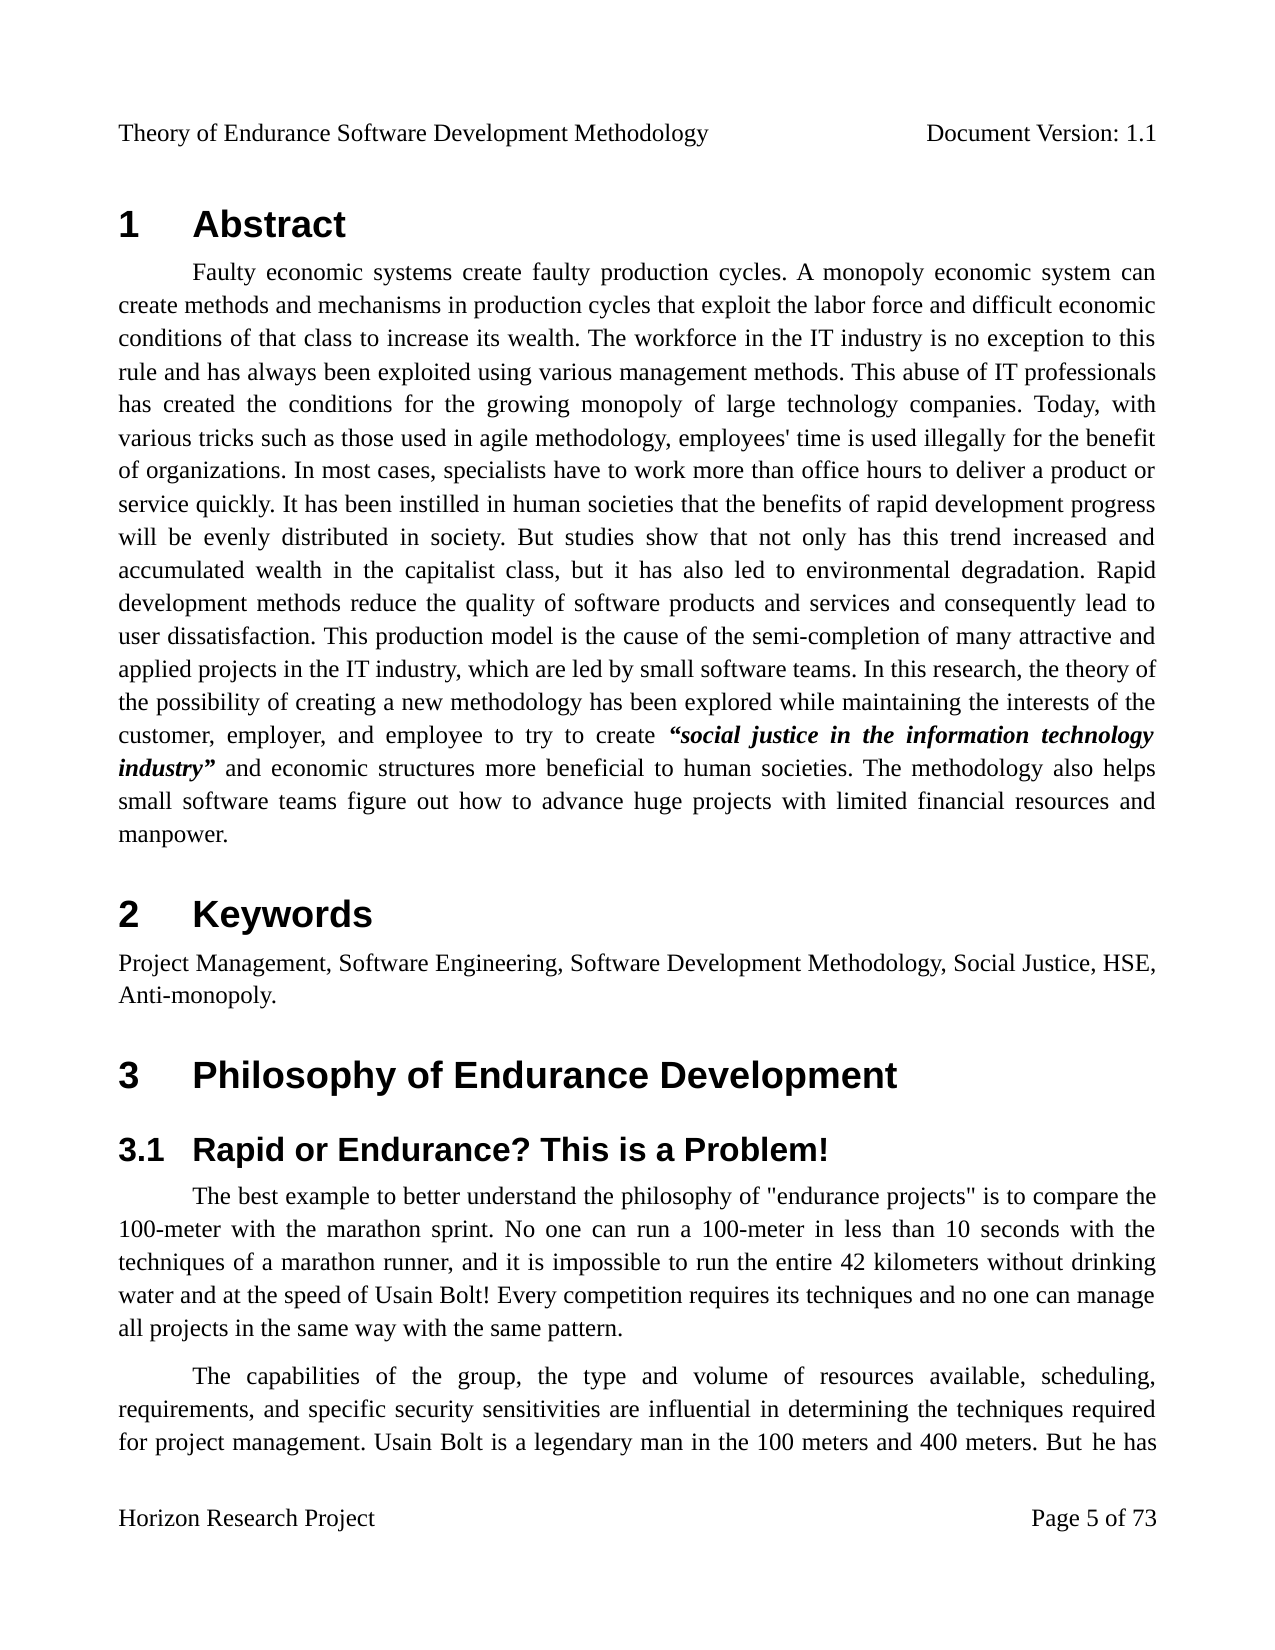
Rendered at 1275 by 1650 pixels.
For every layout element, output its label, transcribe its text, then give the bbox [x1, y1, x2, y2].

subtitle Philosophy of Endurance Development [118, 1053, 1157, 1097]
text Faulty economic systems create faulty production cycles. A monopoly economic system can create methods and mechanisms in production cycles that exploit the labor force and difficult economic conditions of that class to increase its wealth. The workforce in the IT industry is no exception to this rule and has always been exploited using various management methods. This abuse of IT professionals has created the conditions for the growing monopoly of large technology companies. Today, with various tricks such as those used in agile methodology, employees' time is used illegally for the benefit of organizations. In most cases, specialists have to work more than office hours to deliver a product or service quickly. It has been instilled in human societies that the benefits of rapid development progress will be evenly distributed in society. But studies show that not only has this trend increased and accumulated wealth in the capitalist class, but it has also led to environmental degradation. Rapid development methods reduce the quality of software products and services and consequently lead to user dissatisfaction. This production model is the cause of the semi-completion of many attractive and applied projects in the IT industry, which are led by small software teams. In this research, the theory of the possibility of creating a new methodology has been explored while maintaining the interests of the customer, employer, and employee to try to create “social justice in the information technology industry” and economic structures more beneficial to human societies. The methodology also helps small software teams figure out how to advance huge projects with limited financial resources and manpower. [118, 257, 1157, 848]
subtitle Abstract [118, 201, 1157, 245]
text The capabilities of the group, the type and volume of resources available, scheduling, requirements, and specific security sensitivities are influential in determining the techniques required for project management. Usain Bolt is a legendary man in the 100 meters and 400 meters. But he has [118, 1361, 1157, 1456]
subtitle Rapid or Endurance? This is a Problem! [118, 1130, 1157, 1169]
text Project Management, Software Engineering, Software Development Methodology, Social Justice, HSE, Anti-monopoly. [118, 948, 1157, 1009]
text The best example to better understand the philosophy of "endurance projects" is to compare the 100-meter with the marathon sprint. No one can run a 100-meter in less than 10 seconds with the techniques of a marathon runner, and it is impossible to run the entire 42 kilometers without drinking water and at the speed of Usain Bolt! Every competition requires its techniques and no one can manage all projects in the same way with the same pattern. [118, 1181, 1157, 1342]
subtitle Keywords [118, 891, 1157, 935]
